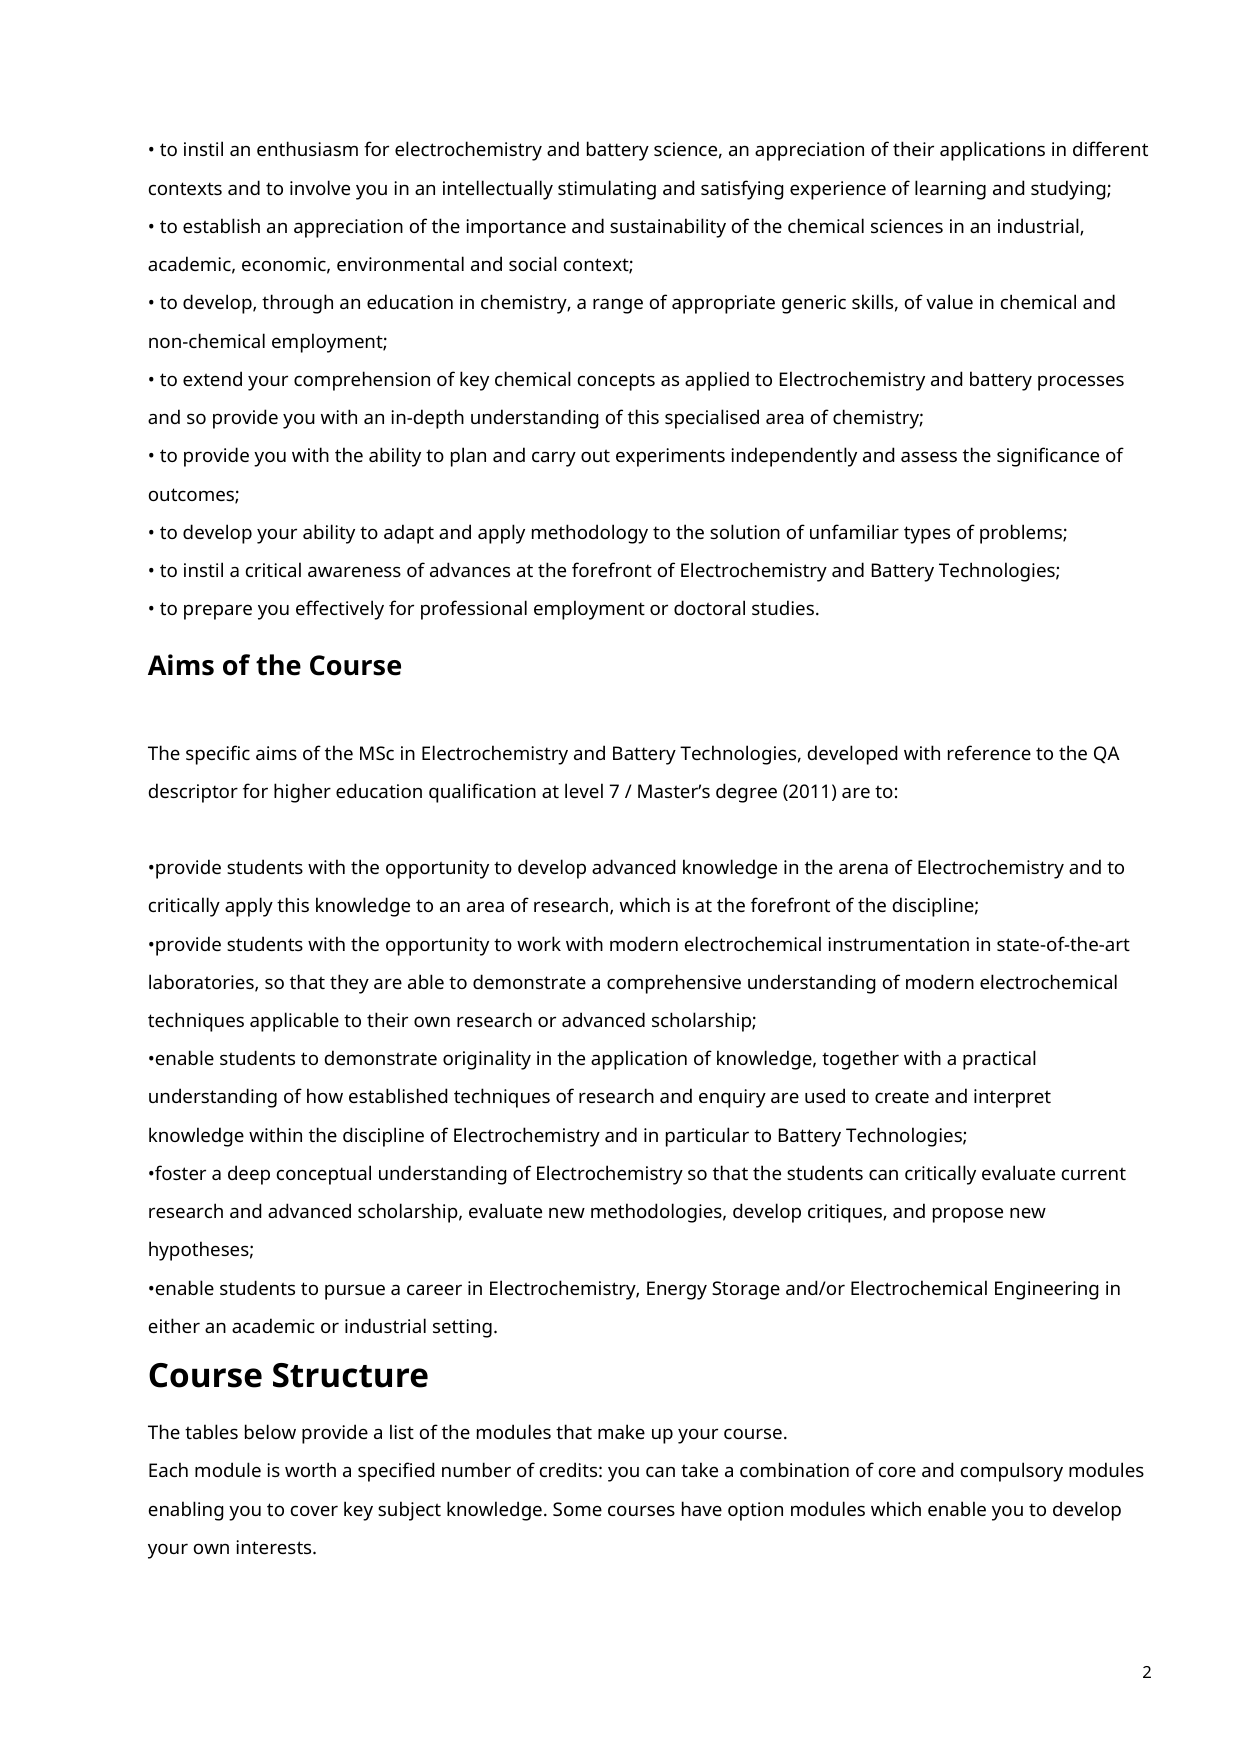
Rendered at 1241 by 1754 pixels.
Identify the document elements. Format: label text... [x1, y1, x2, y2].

subtitle Aims of the Course [148, 646, 1152, 683]
text • to instil an enthusiasm for electrochemistry and battery science, an appreciation of their applications in different contexts and to involve you in an intellectually stimulating and satisfying experience of learning and studying; • to establish an appreciation of the importance and sustainability of the chemical sciences in an industrial, academic, economic, environmental and social context; • to develop, through an education in chemistry, a range of appropriate generic skills, of value in chemical and non-chemical employment; • to extend your comprehension of key chemical concepts as applied to Electrochemistry and battery processes and so provide you with an in-depth understanding of this specialised area of chemistry; • to provide you with the ability to plan and carry out experiments independently and assess the significance of outcomes; • to develop your ability to adapt and apply methodology to the solution of unfamiliar types of problems; • to instil a critical awareness of advances at the forefront of Electrochemistry and Battery Technologies; • to prepare you effectively for professional employment or doctoral studies. [148, 137, 1152, 621]
text Each module is worth a specified number of credits: you can take a combination of core and compulsory modules enabling you to cover key subject knowledge. Some courses have option modules which enable you to develop your own interests. [148, 1458, 1152, 1560]
subtitle Course Structure [148, 1351, 1152, 1397]
text The specific aims of the MSc in Electrochemistry and Battery Technologies, developed with reference to the QA descriptor for higher education qualification at level 7 / Master’s degree (2011) are to: •provide students with the opportunity to develop advanced knowledge in the arena of Electrochemistry and to critically apply this knowledge to an area of research, which is at the forefront of the discipline; •provide students with the opportunity to work with modern electrochemical instrumentation in state-of-the-art laboratories, so that they are able to demonstrate a comprehensive understanding of modern electrochemical techniques applicable to their own research or advanced scholarship; •enable students to demonstrate originality in the application of knowledge, together with a practical understanding of how established techniques of research and enquiry are used to create and interpret knowledge within the discipline of Electrochemistry and in particular to Battery Technologies; •foster a deep conceptual understanding of Electrochemistry so that the students can critically evaluate current research and advanced scholarship, evaluate new methodologies, develop critiques, and propose new hypotheses; •enable students to pursue a career in Electrochemistry, Energy Storage and/or Electrochemical Engineering in either an academic or industrial setting. [148, 740, 1152, 1339]
text The tables below provide a list of the modules that make up your course. [148, 1419, 1152, 1445]
